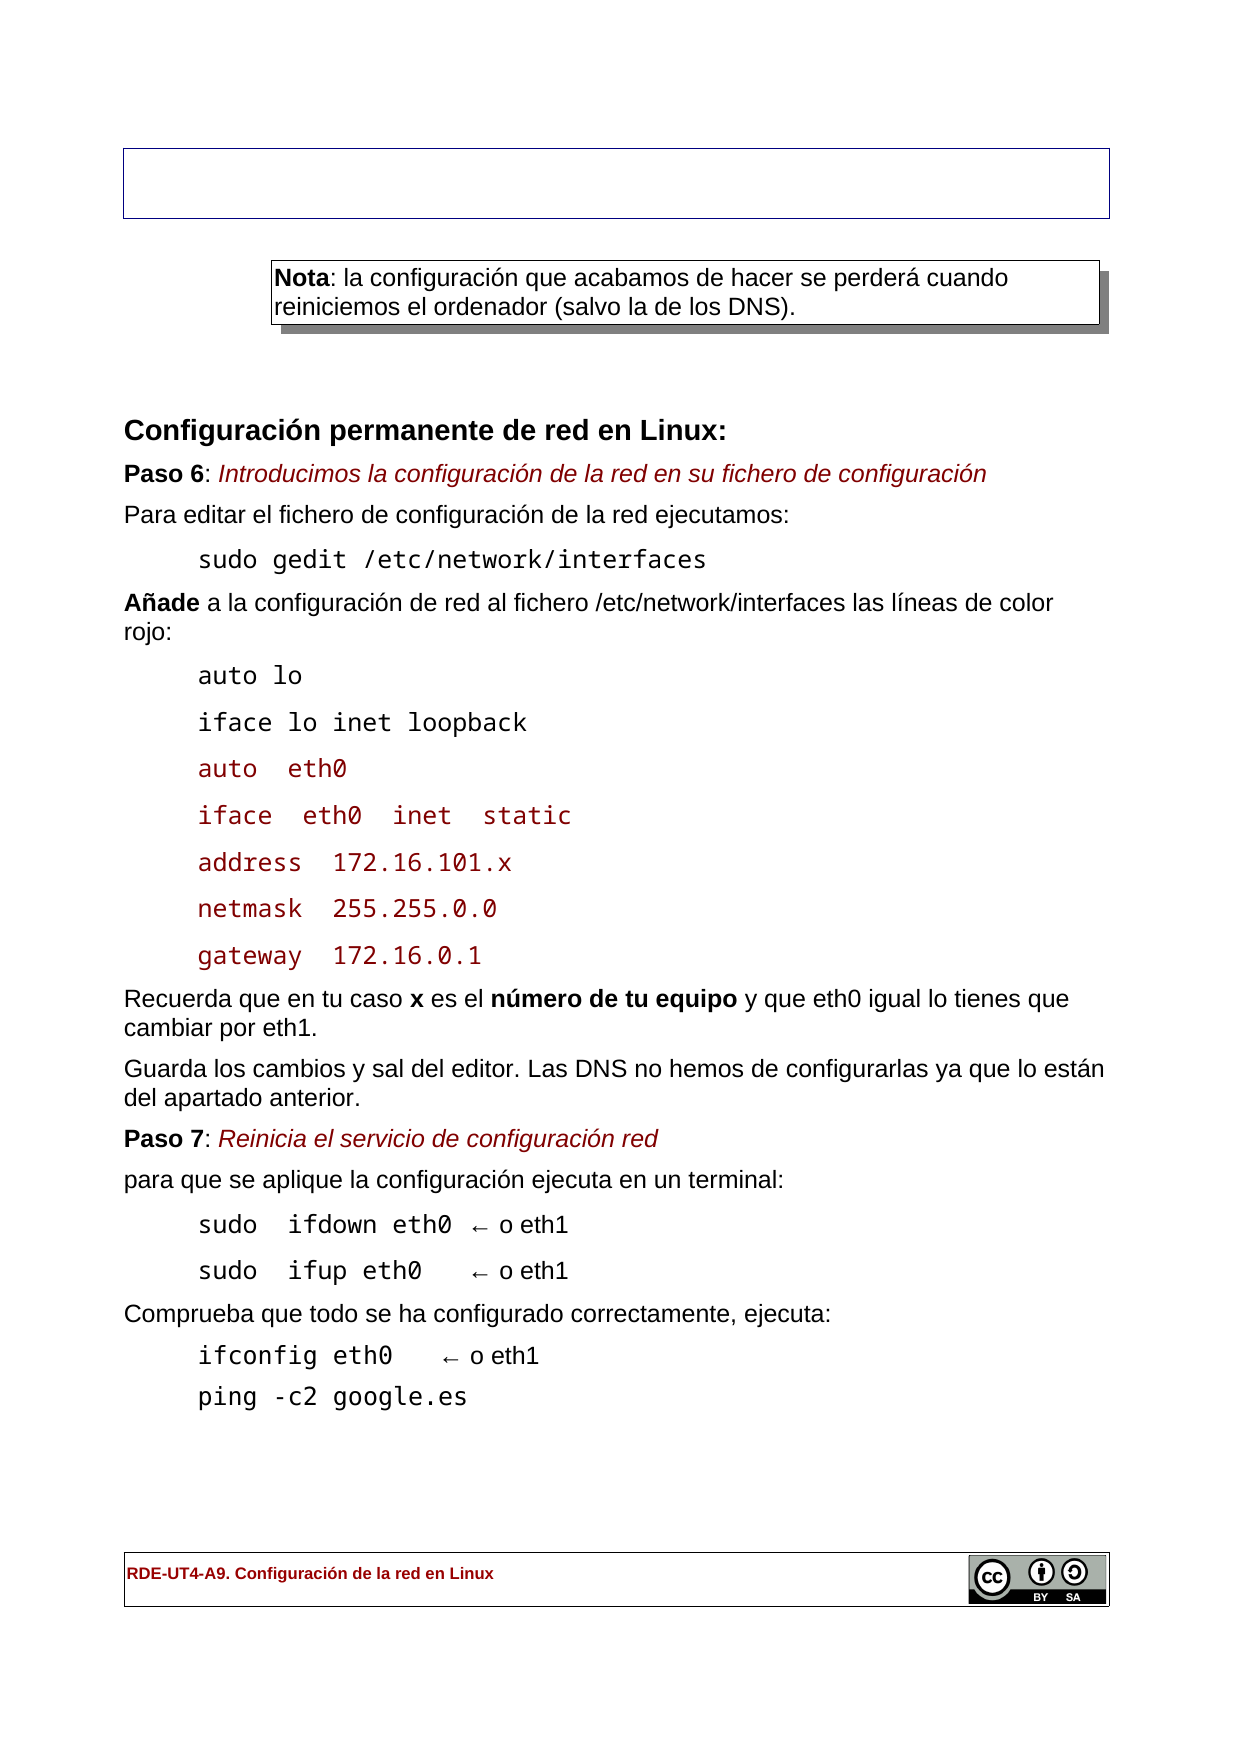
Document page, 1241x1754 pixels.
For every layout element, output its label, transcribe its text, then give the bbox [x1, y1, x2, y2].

text Guarda los cambios y sal del editor. Las DNS no hemos de configurarlas ya que lo están del apartado anterior. [123, 1054, 1109, 1111]
text para que se aplique la configuración ejecuta en un terminal: [123, 1165, 1109, 1194]
text auto lo [197, 658, 1109, 692]
text address 172.16.101.x [197, 844, 1109, 878]
text Paso 7: Reinicia el servicio de configuración red [123, 1124, 1109, 1153]
text iface lo inet loopback [197, 704, 1109, 738]
text sudo ifdown eth0 ← o eth1 [197, 1206, 1109, 1240]
text iface eth0 inet static [197, 798, 1109, 832]
subtitle Configuración permanente de red en Linux: [123, 413, 1109, 446]
picture [968, 1555, 1107, 1604]
text Recuerda que en tu caso x es el número de tu equipo y que eth0 igual lo tienes que cambiar por eth1. [123, 984, 1109, 1041]
text Nota: la configuración que acabamos de hacer se perderá cuando reiniciemos el ordenador (salvo la de los DNS). [272, 261, 1099, 324]
text sudo gedit /etc/network/interfaces [197, 541, 1109, 575]
text sudo ifup eth0 ← o eth1 [197, 1253, 1109, 1287]
text Comprueba que todo se ha configurado correctamente, ejecuta: [123, 1299, 1109, 1328]
table_header [124, 149, 1109, 218]
text ping -c2 google.es [197, 1383, 1109, 1412]
text ifconfig eth0 ← o eth1 [197, 1341, 1109, 1370]
text Añade a la configuración de red al fichero /etc/network/interfaces las líneas de color rojo: [123, 588, 1109, 645]
text Paso 6: Introducimos la configuración de la red en su fichero de configuración [123, 459, 1109, 488]
text gateway 172.16.0.1 [197, 937, 1109, 971]
text auto eth0 [197, 751, 1109, 785]
text Para editar el fichero de configuración de la red ejecutamos: [123, 500, 1109, 529]
text netmask 255.255.0.0 [197, 891, 1109, 925]
